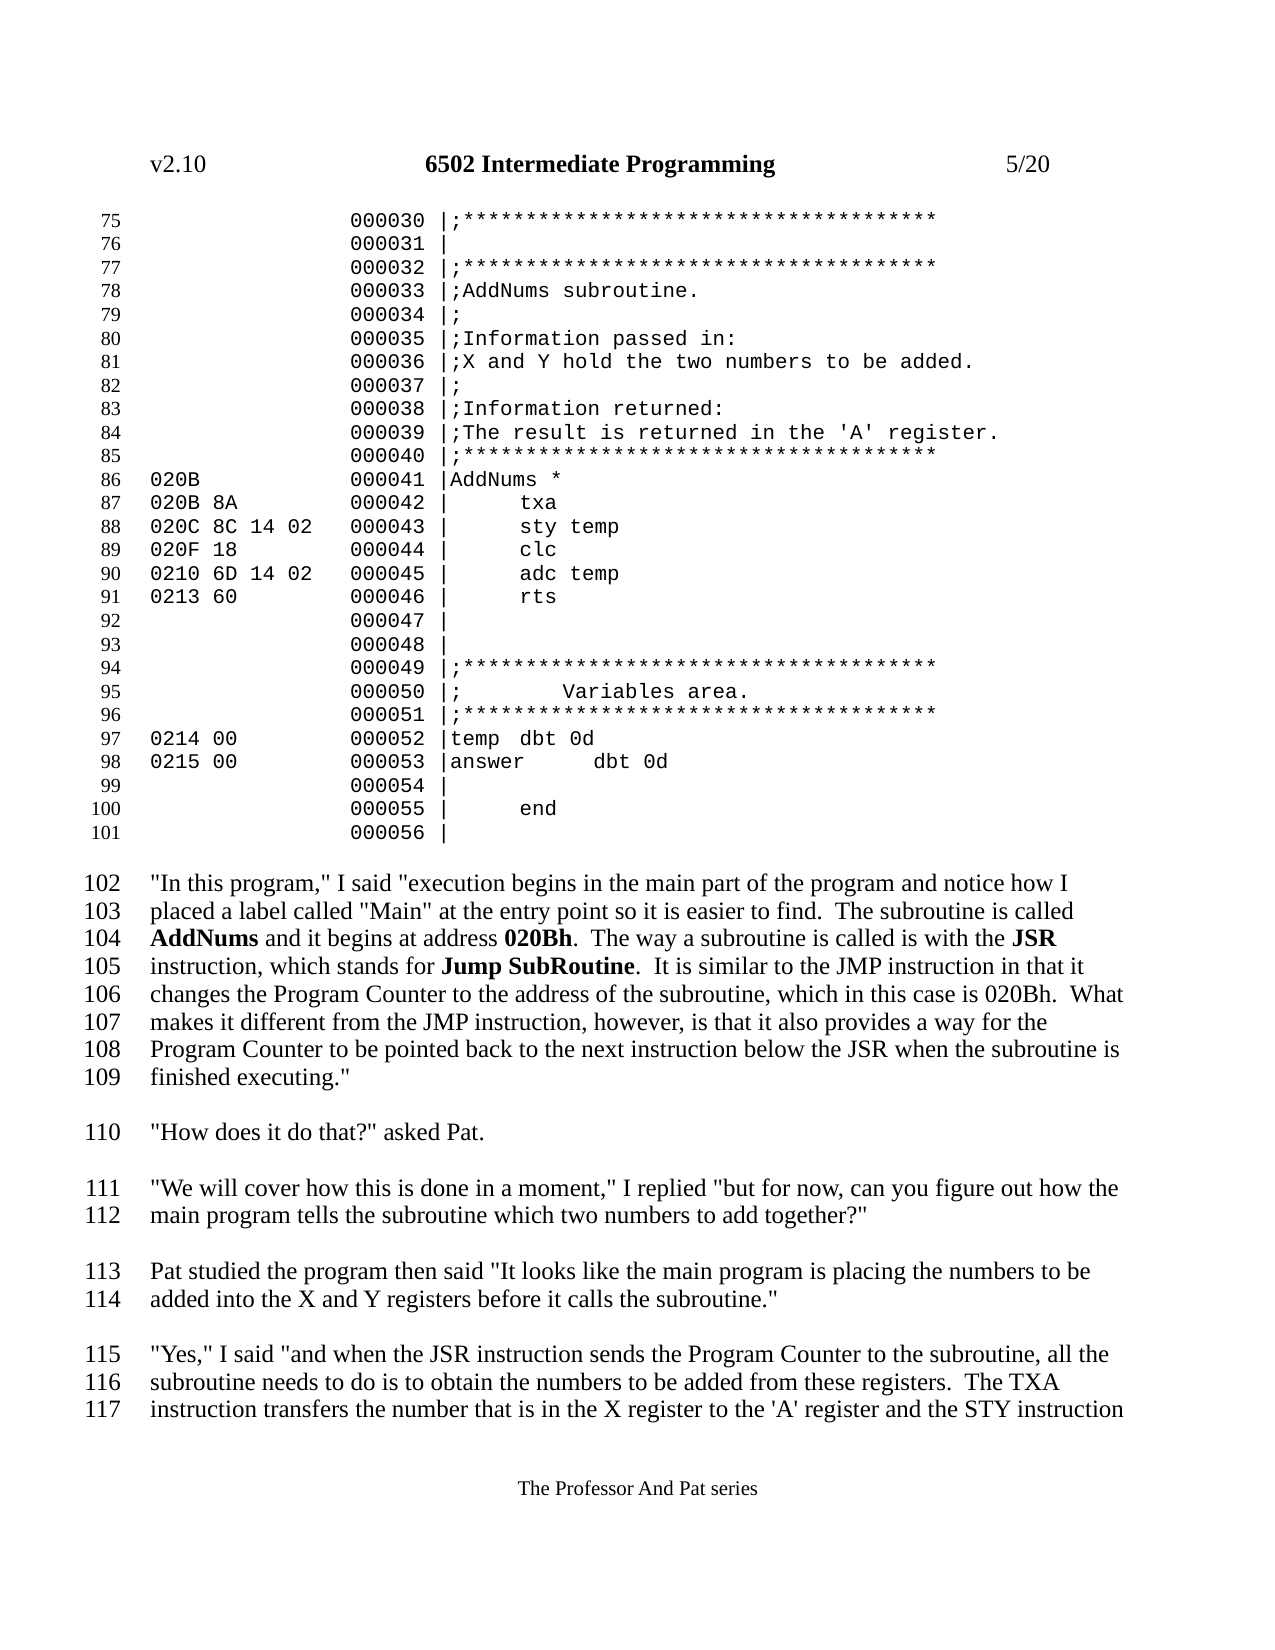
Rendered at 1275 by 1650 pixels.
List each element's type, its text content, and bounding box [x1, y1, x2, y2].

text 0215 00 000053 |answer dbt 0d [150, 751, 1125, 775]
text 000036 |;X and Y hold the two numbers to be added. [150, 351, 1125, 375]
text Pat studied the program then said "It looks like the main program is placing the numbers to be added into the X and Y registers before it calls the subroutine." [150, 1257, 1125, 1312]
text 000054 | [150, 775, 1125, 798]
text 000047 | [150, 610, 1125, 634]
text 000035 |;Information passed in: [150, 328, 1125, 351]
text 020F 18 000044 | clc [150, 539, 1125, 563]
text 000030 |;************************************** [150, 210, 1125, 233]
text 000033 |;AddNums subroutine. [150, 281, 1125, 304]
text 000034 |; [150, 304, 1125, 328]
text 000056 | [150, 822, 1125, 846]
text 000048 | [150, 634, 1125, 657]
text 0210 6D 14 02 000045 | adc temp [150, 563, 1125, 587]
text 000051 |;************************************** [150, 704, 1125, 728]
text 000037 |; [150, 375, 1125, 398]
text 0213 60 000046 | rts [150, 587, 1125, 610]
text 000039 |;The result is returned in the 'A' register. [150, 422, 1125, 445]
text 000050 |; Variables area. [150, 681, 1125, 704]
text 000032 |;************************************** [150, 257, 1125, 281]
text "How does it do that?" asked Pat. [150, 1118, 1125, 1146]
text 000031 | [150, 233, 1125, 257]
text 000040 |;************************************** [150, 445, 1125, 469]
text 000038 |;Information returned: [150, 398, 1125, 422]
text "We will cover how this is done in a moment," I replied "but for now, can you figure out how the main program tells the subroutine which two numbers to add together?" [150, 1174, 1125, 1229]
text "In this program," I said "execution begins in the main part of the program and notice how I placed a label called "Main" at the entry point so it is easier to find. The subroutine is called AddNums and it begins at address 020Bh. The way a subroutine is called is with the JSR instruction, which stands for Jump SubRoutine. It is similar to the JMP instruction in that it changes the Program Counter to the address of the subroutine, which in this case is 020Bh. What makes it different from the JMP instruction, however, is that it also provides a way for the Program Counter to be pointed back to the next instruction below the JSR when the subroutine is finished executing." [150, 869, 1125, 1091]
text 020B 8A 000042 | txa [150, 492, 1125, 516]
text "Yes," I said "and when the JSR instruction sends the Program Counter to the subroutine, all the subroutine needs to do is to obtain the numbers to be added from these registers. The TXA instruction transfers the number that is in the X register to the 'A' register and the STY instruction [150, 1340, 1125, 1423]
text 020C 8C 14 02 000043 | sty temp [150, 516, 1125, 539]
text 020B 000041 |AddNums * [150, 469, 1125, 492]
text 000049 |;************************************** [150, 657, 1125, 681]
text 000055 | end [150, 798, 1125, 822]
text 0214 00 000052 |temp dbt 0d [150, 728, 1125, 751]
